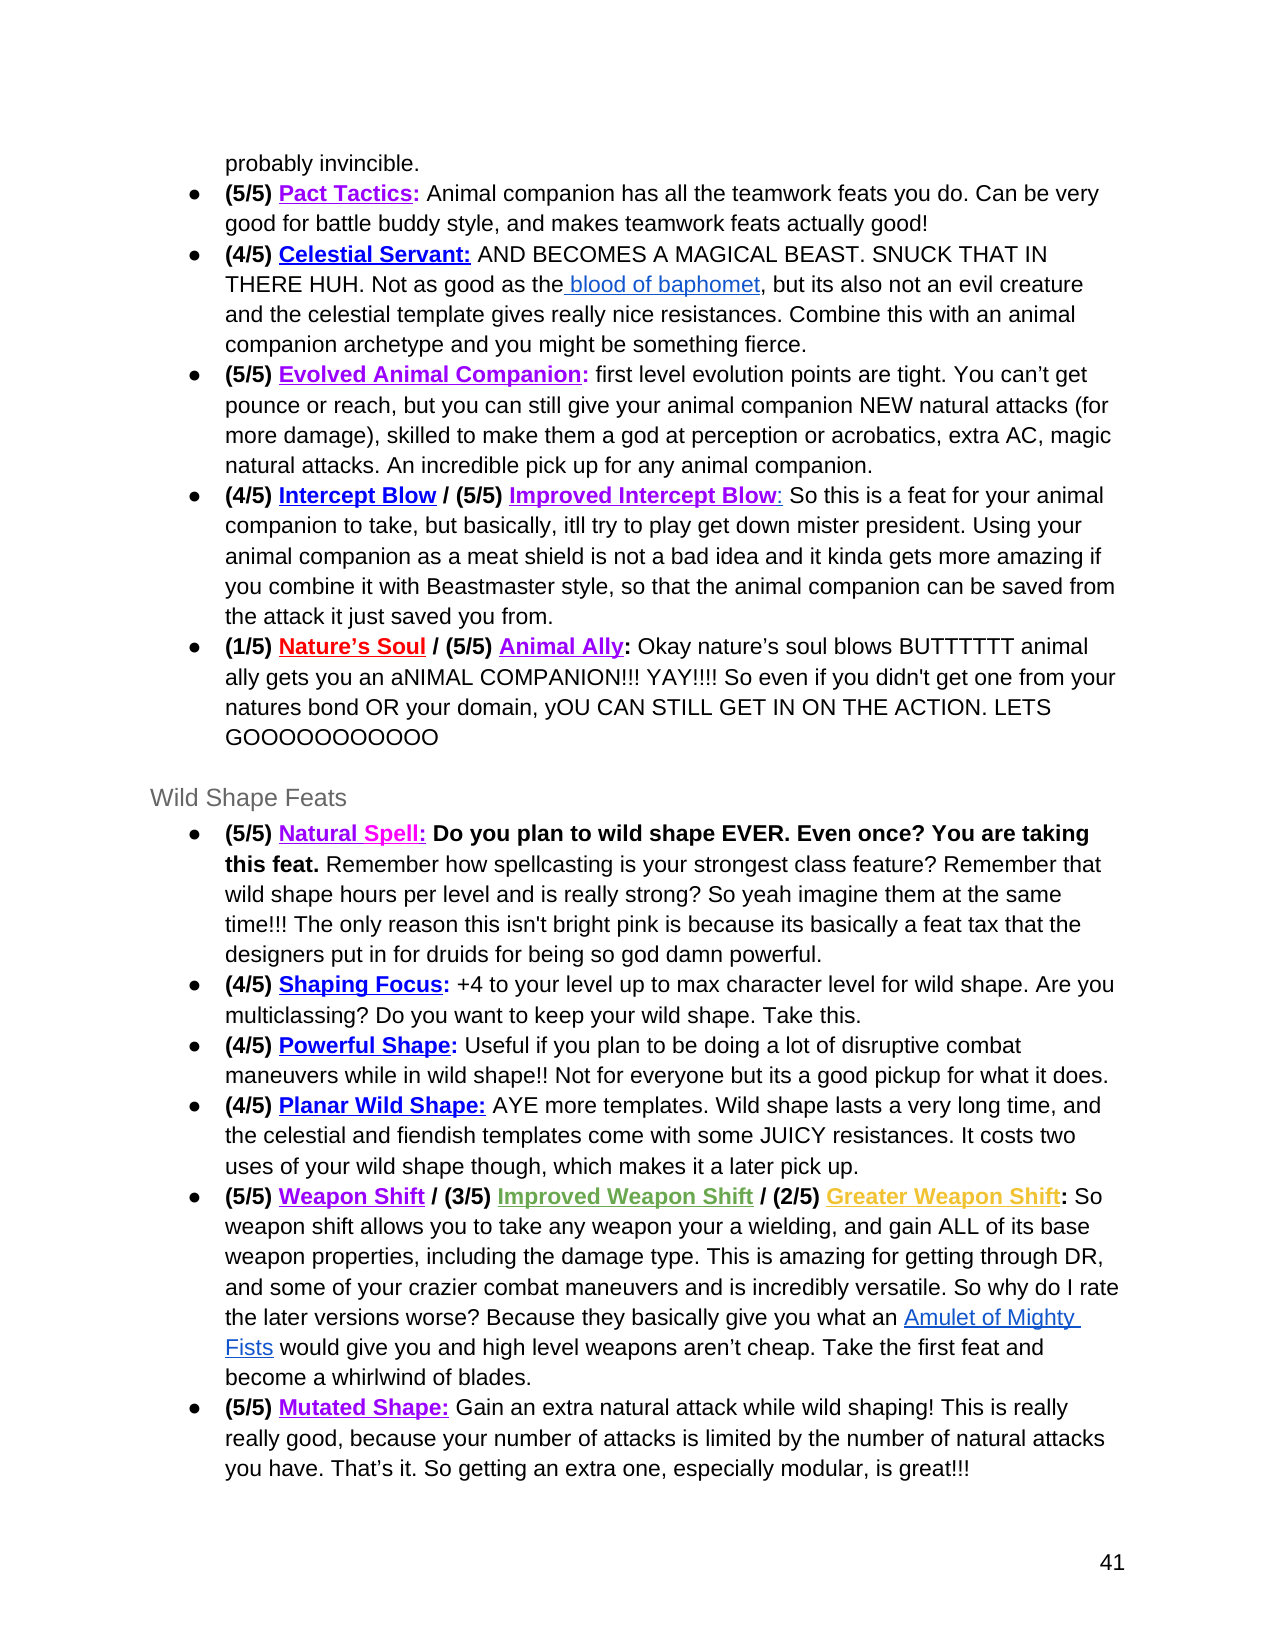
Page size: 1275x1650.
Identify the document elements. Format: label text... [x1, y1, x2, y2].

list (4/5) Planar Wild Shape: AYE more templates. Wild shape lasts a very long time, and the celestial and fiendish templates come with some JUICY resistances. It costs two uses of your wild shape though, which makes it a later pick up. [187, 1092, 1125, 1179]
list (4/5) Shaping Focus: +4 to your level up to max character level for wild shape. Are you multiclassing? Do you want to keep your wild shape. Take this. [187, 971, 1125, 1028]
list (4/5) Celestial Servant: AND BECOMES A MAGICAL BEAST. SNUCK THAT IN THERE HUH. Not as good as the blood of baphomet, but its also not an evil creature and the celestial template gives really nice resistances. Combine this with an animal companion archetype and you might be something fierce. [187, 241, 1125, 358]
list (5/5) Natural Spell: Do you plan to wild shape EVER. Even once? You are taking this feat. Remember how spellcasting is your strongest class feature? Remember that wild shape hours per level and is really strong? So yeah imagine them at the same time!!! The only reason this isn't bright pink is because its basically a feat tax that the designers put in for druids for being so god damn powerful. [187, 820, 1125, 968]
list (1/5) Nature’s Soul / (5/5) Animal Ally: Okay nature’s soul blows BUTTTTTT animal ally gets you an aNIMAL COMPANION!!! YAY!!!! So even if you didn't get one from your natures bond OR your domain, yOU CAN STILL GET IN ON THE ACTION. LETS GOOOOOOOOOOO [187, 633, 1125, 750]
list (4/5) Powerful Shape: Useful if you plan to be doing a lot of disruptive combat maneuvers while in wild shape!! Not for everyone but its a good pickup for what it does. [187, 1032, 1125, 1088]
subtitle Wild Shape Feats [150, 783, 1125, 812]
list (5/5) Weapon Shift / (3/5) Improved Weapon Shift / (2/5) Greater Weapon Shift: So weapon shift allows you to take any weapon your a wielding, and gain ALL of its base weapon properties, including the damage type. This is amazing for getting through DR, and some of your crazier combat maneuvers and is incredibly versatile. So why do I rate the later versions worse? Because they basically give you what an Amulet of Mighty Fists would give you and high level weapons aren’t cheap. Take the first feat and become a whirlwind of blades. [187, 1183, 1125, 1391]
list (5/5) Pact Tactics: Animal companion has all the teamwork feats you do. Can be very good for battle buddy style, and makes teamwork feats actually good! [187, 180, 1125, 237]
list (4/5) Intercept Blow / (5/5) Improved Intercept Blow: So this is a feat for your animal companion to take, but basically, itll try to play get down mister president. Using your animal companion as a meat shield is not a bad idea and it kinda gets more amazing if you combine it with Beastmaster style, so that the animal companion can be saved from the attack it just saved you from. [187, 482, 1125, 629]
list (5/5) Mutated Shape: Gain an extra natural attack while wild shaping! This is really really good, because your number of attacks is limited by the number of natural attacks you have. That’s it. So getting an extra one, especially modular, is great!!! [187, 1394, 1125, 1481]
list probably invincible. [187, 150, 1125, 176]
list (5/5) Evolved Animal Companion: first level evolution points are tight. You can’t get pounce or reach, but you can still give your animal companion NEW natural attacks (for more damage), skilled to make them a god at perception or acrobatics, extra AC, magic natural attacks. An incredible pick up for any animal companion. [187, 361, 1125, 478]
